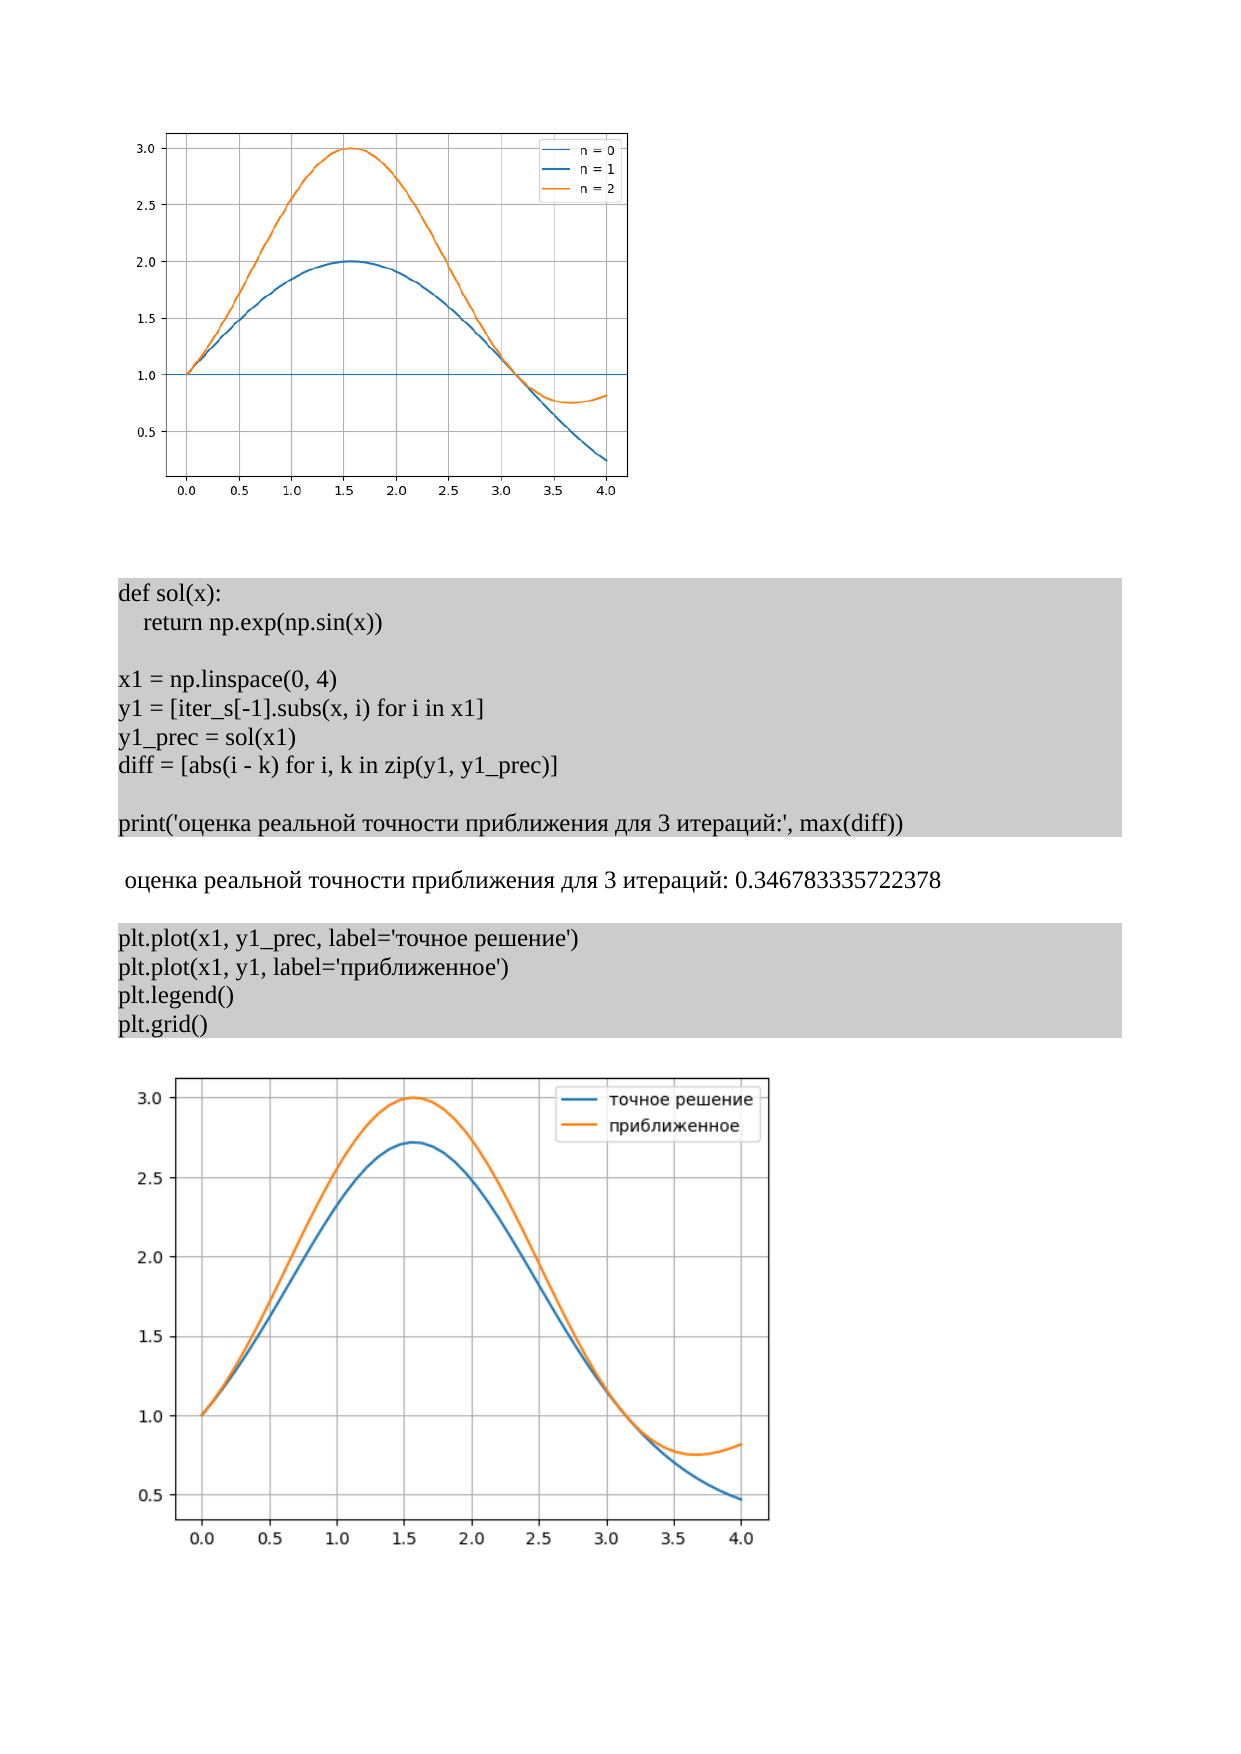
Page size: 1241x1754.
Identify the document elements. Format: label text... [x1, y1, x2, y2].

text y1 = [iter_s[-1].subs(x, i) for i in x1] [118, 693, 1122, 722]
text plt.plot(x1, y1, label='приближенное') [118, 952, 1122, 981]
text print('оценка реальной точности приближения для 3 итераций:', max(diff)) [118, 808, 1122, 837]
picture [126, 123, 635, 507]
text y1_prec = sol(x1) [118, 722, 1122, 751]
text return np.exp(np.sin(x)) [118, 607, 1122, 636]
text оценка реальной точности приближения для 3 итераций: 0.346783335722378 [118, 866, 1122, 894]
text def sol(x): [118, 578, 1122, 607]
picture [125, 1066, 779, 1560]
text diff = [abs(i - k) for i, k in zip(y1, y1_prec)] [118, 751, 1122, 779]
text plt.grid() [118, 1009, 1122, 1038]
text plt.legend() [118, 981, 1122, 1009]
text plt.plot(x1, y1_prec, label='точное решение') [118, 923, 1122, 952]
text x1 = np.linspace(0, 4) [118, 664, 1122, 693]
